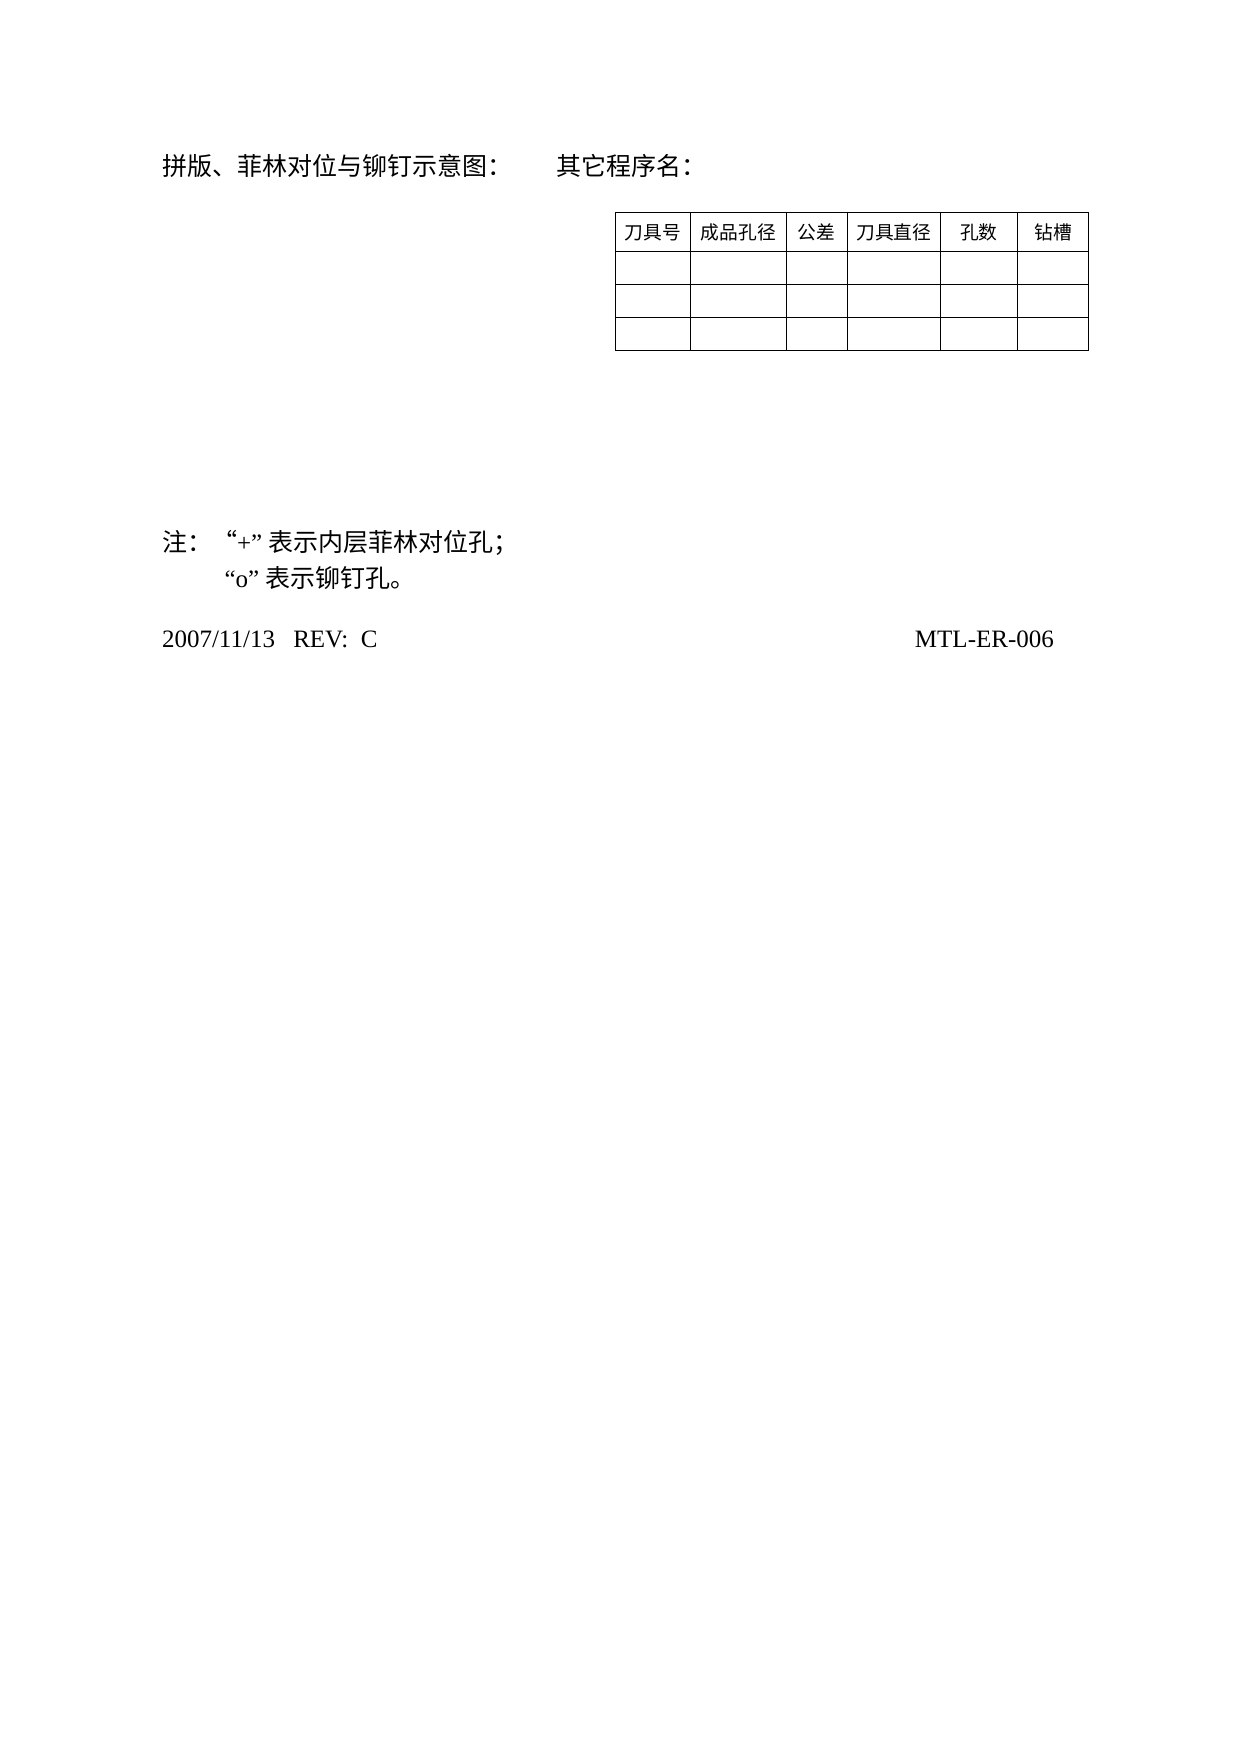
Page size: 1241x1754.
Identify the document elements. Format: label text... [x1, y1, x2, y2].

table_cell [787, 285, 847, 317]
table_cell [941, 285, 1017, 317]
table_cell [787, 252, 847, 284]
table_header 孔数 [941, 213, 1017, 251]
text 2007/11/13 REV: C MTL-ER-006 [118, 624, 1122, 653]
table_header 刀具直径 [848, 213, 940, 251]
table_cell [1018, 318, 1088, 350]
text 拼版、菲林对位与铆钉示意图： 其它程序名： [118, 147, 1122, 183]
table_cell [787, 318, 847, 350]
table_header 钻槽 [1018, 213, 1088, 251]
table_cell [848, 318, 940, 350]
table_cell [616, 318, 690, 350]
table_header 成品孔径 [691, 213, 786, 251]
table_cell [616, 252, 690, 284]
table_cell [941, 252, 1017, 284]
table_header 公差 [787, 213, 847, 251]
table_cell [1018, 285, 1088, 317]
text “o” 表示铆钉孔。 [118, 559, 1122, 595]
table_cell [691, 285, 786, 317]
table_cell [691, 252, 786, 284]
table_header 刀具号 [616, 213, 690, 251]
table_cell [1018, 252, 1088, 284]
table_cell [848, 252, 940, 284]
table_cell [941, 318, 1017, 350]
text 注：“+” 表示内层菲林对位孔； [118, 523, 1122, 559]
table_cell [691, 318, 786, 350]
table_cell [616, 285, 690, 317]
table_cell [848, 285, 940, 317]
